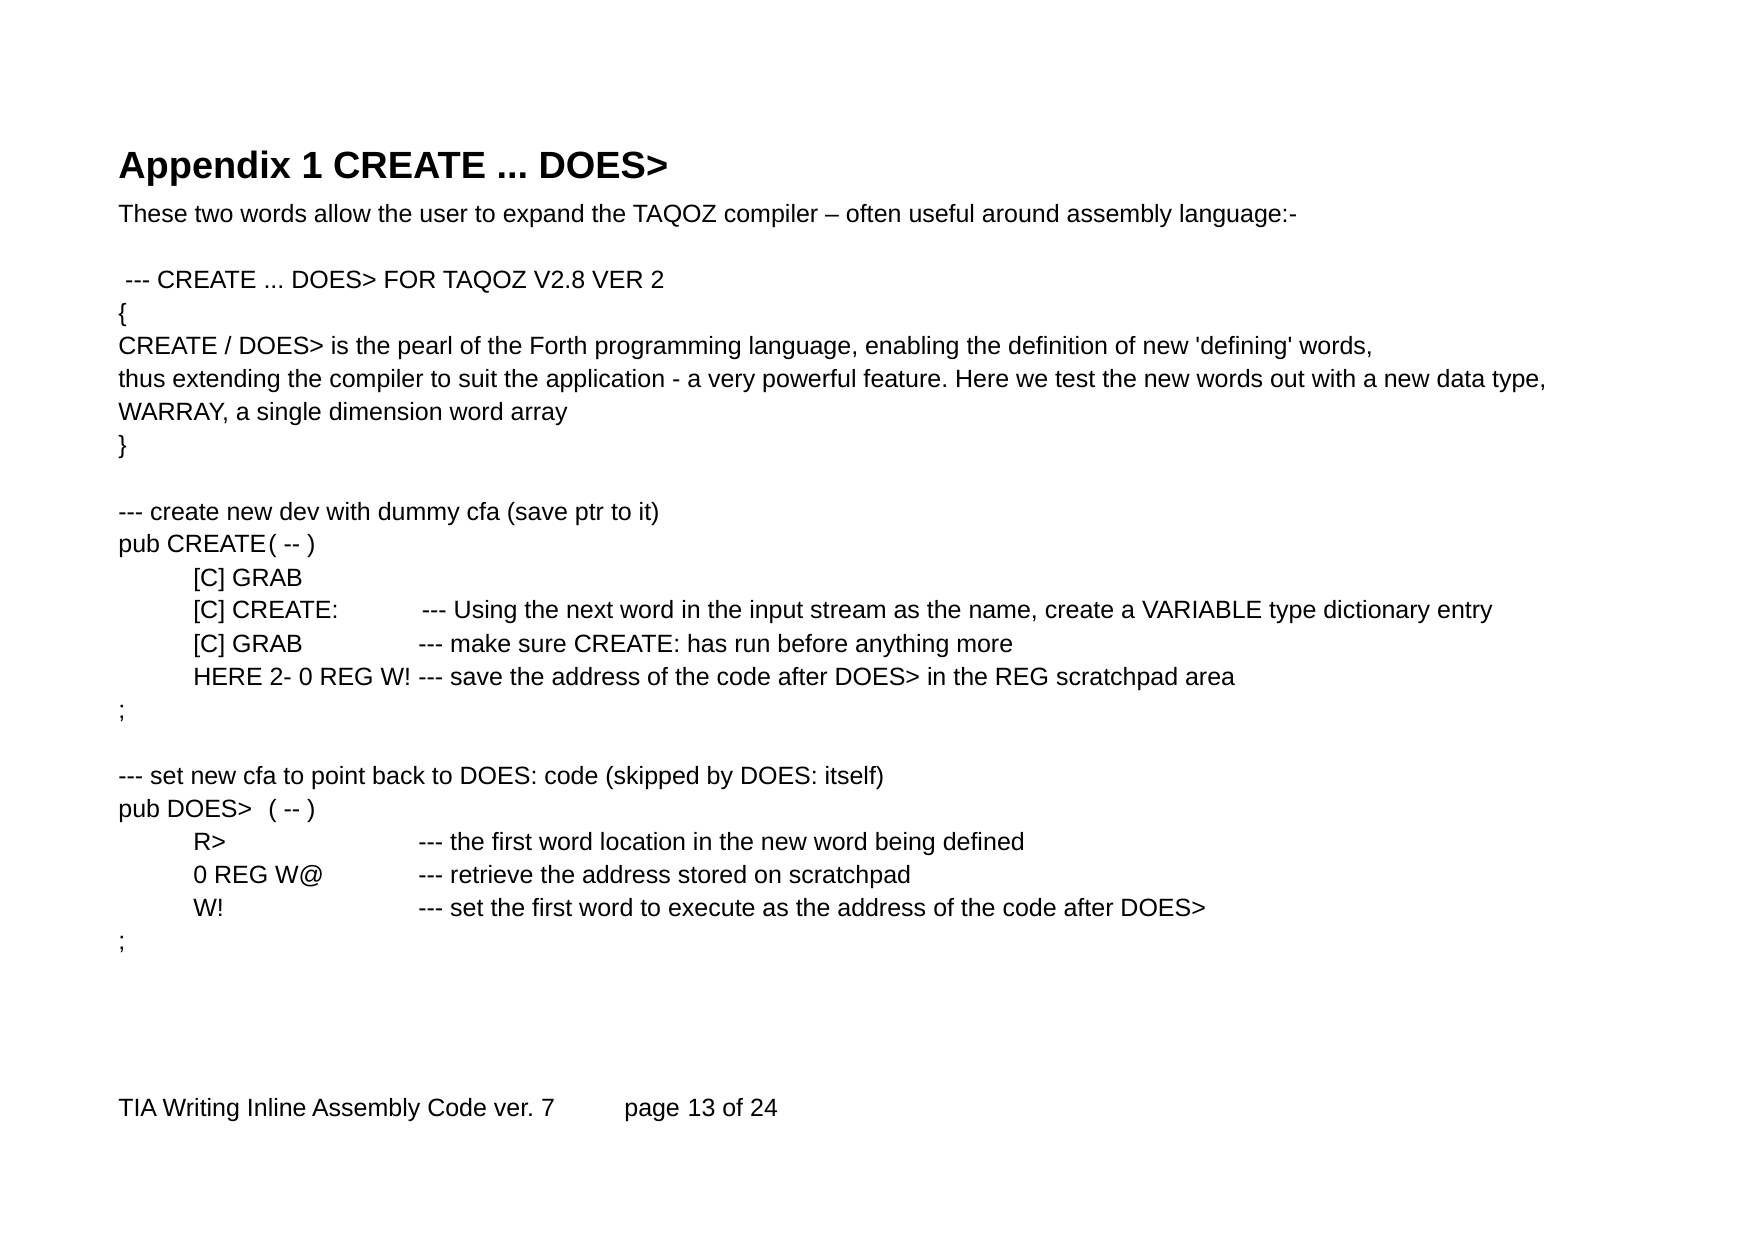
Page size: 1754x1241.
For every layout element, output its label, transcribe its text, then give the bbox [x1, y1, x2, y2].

text [C] CREATE: --- Using the next word in the input stream as the name, create a VARIABLE type dictionary entry [118, 596, 1636, 624]
text 0 REG W@ --- retrieve the address stored on scratchpad [118, 860, 1636, 888]
text --- CREATE ... DOES> FOR TAQOZ V2.8 VER 2 [118, 265, 1636, 294]
text [C] GRAB [118, 562, 1636, 591]
text } [118, 430, 1636, 459]
text pub CREATE ( -- ) [118, 529, 1636, 558]
text pub DOES> ( -- ) [118, 794, 1636, 822]
text CREATE / DOES> is the pearl of the Forth programming language, enabling the definition of new 'defining' words, [118, 331, 1636, 360]
text HERE 2- 0 REG W! --- save the address of the code after DOES> in the REG scratchpad area [118, 662, 1636, 690]
text [C] GRAB --- make sure CREATE: has run before anything more [118, 628, 1636, 657]
subtitle Appendix 1 CREATE ... DOES> [118, 143, 1636, 187]
text --- set new cfa to point back to DOES: code (skipped by DOES: itself) [118, 761, 1636, 789]
text --- create new dev with dummy cfa (save ptr to it) [118, 496, 1636, 525]
text R> --- the first word location in the new word being defined [118, 827, 1636, 855]
text thus extending the compiler to suit the application - a very powerful feature. Here we test the new words out with a new data type, [118, 364, 1636, 393]
text WARRAY, a single dimension word array [118, 397, 1636, 426]
text ; [118, 694, 1636, 723]
text These two words allow the user to expand the TAQOZ compiler – often useful around assembly language:- [118, 199, 1636, 228]
text { [118, 298, 1636, 327]
text W! --- set the first word to execute as the address of the code after DOES> [118, 893, 1636, 921]
text ; [118, 926, 1636, 954]
